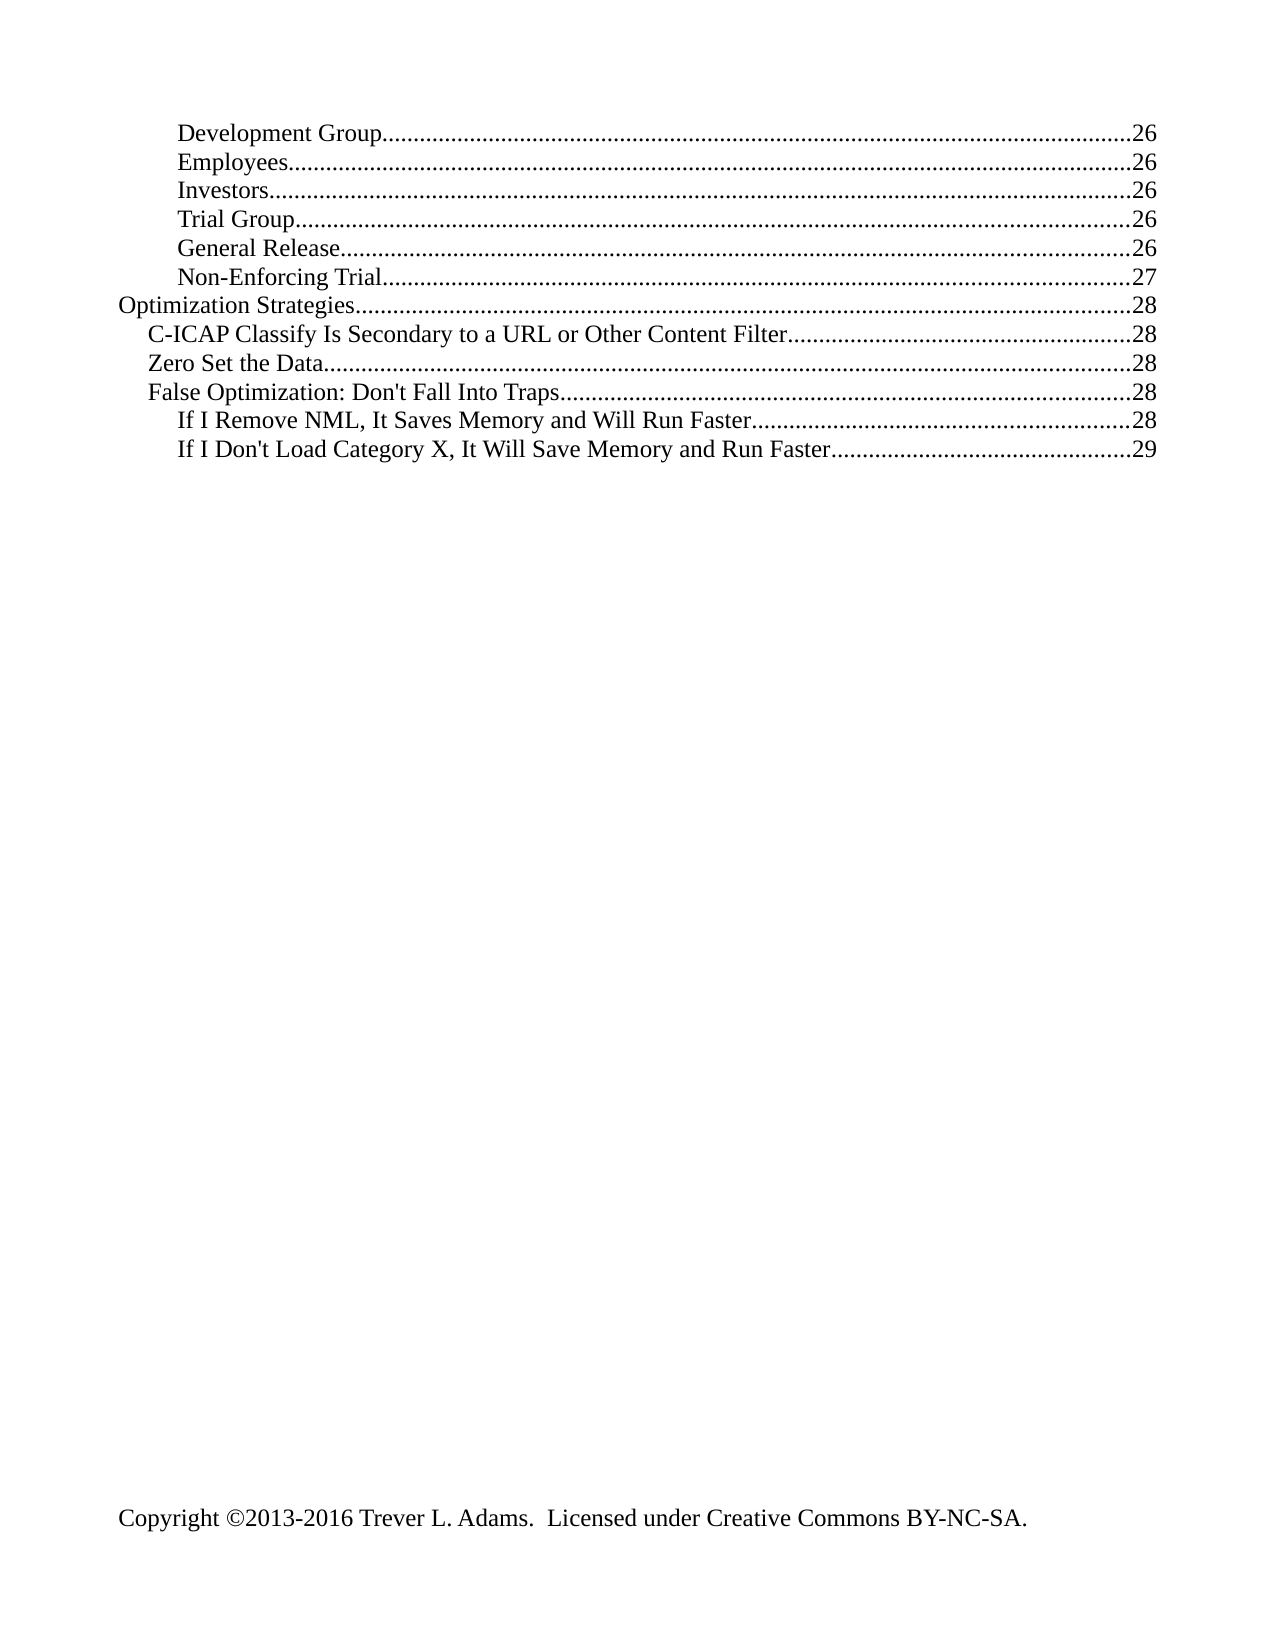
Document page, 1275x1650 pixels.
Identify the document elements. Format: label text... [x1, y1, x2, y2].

text If I Remove NML, It Saves Memory and Will Run Faster 28 [177, 406, 1157, 434]
text Development Group 26 [177, 118, 1157, 147]
text Optimization Strategies 28 [118, 291, 1157, 319]
text Employees 26 [177, 147, 1157, 176]
text Non-Enforcing Trial 27 [177, 262, 1157, 291]
text Zero Set the Data 28 [148, 348, 1157, 377]
text Investors 26 [177, 176, 1157, 204]
text False Optimization: Don't Fall Into Traps 28 [148, 377, 1157, 406]
text If I Don't Load Category X, It Will Save Memory and Run Faster 29 [177, 434, 1157, 463]
text Trial Group 26 [177, 204, 1157, 233]
text C-ICAP Classify Is Secondary to a URL or Other Content Filter 28 [148, 319, 1157, 348]
text General Release 26 [177, 233, 1157, 262]
